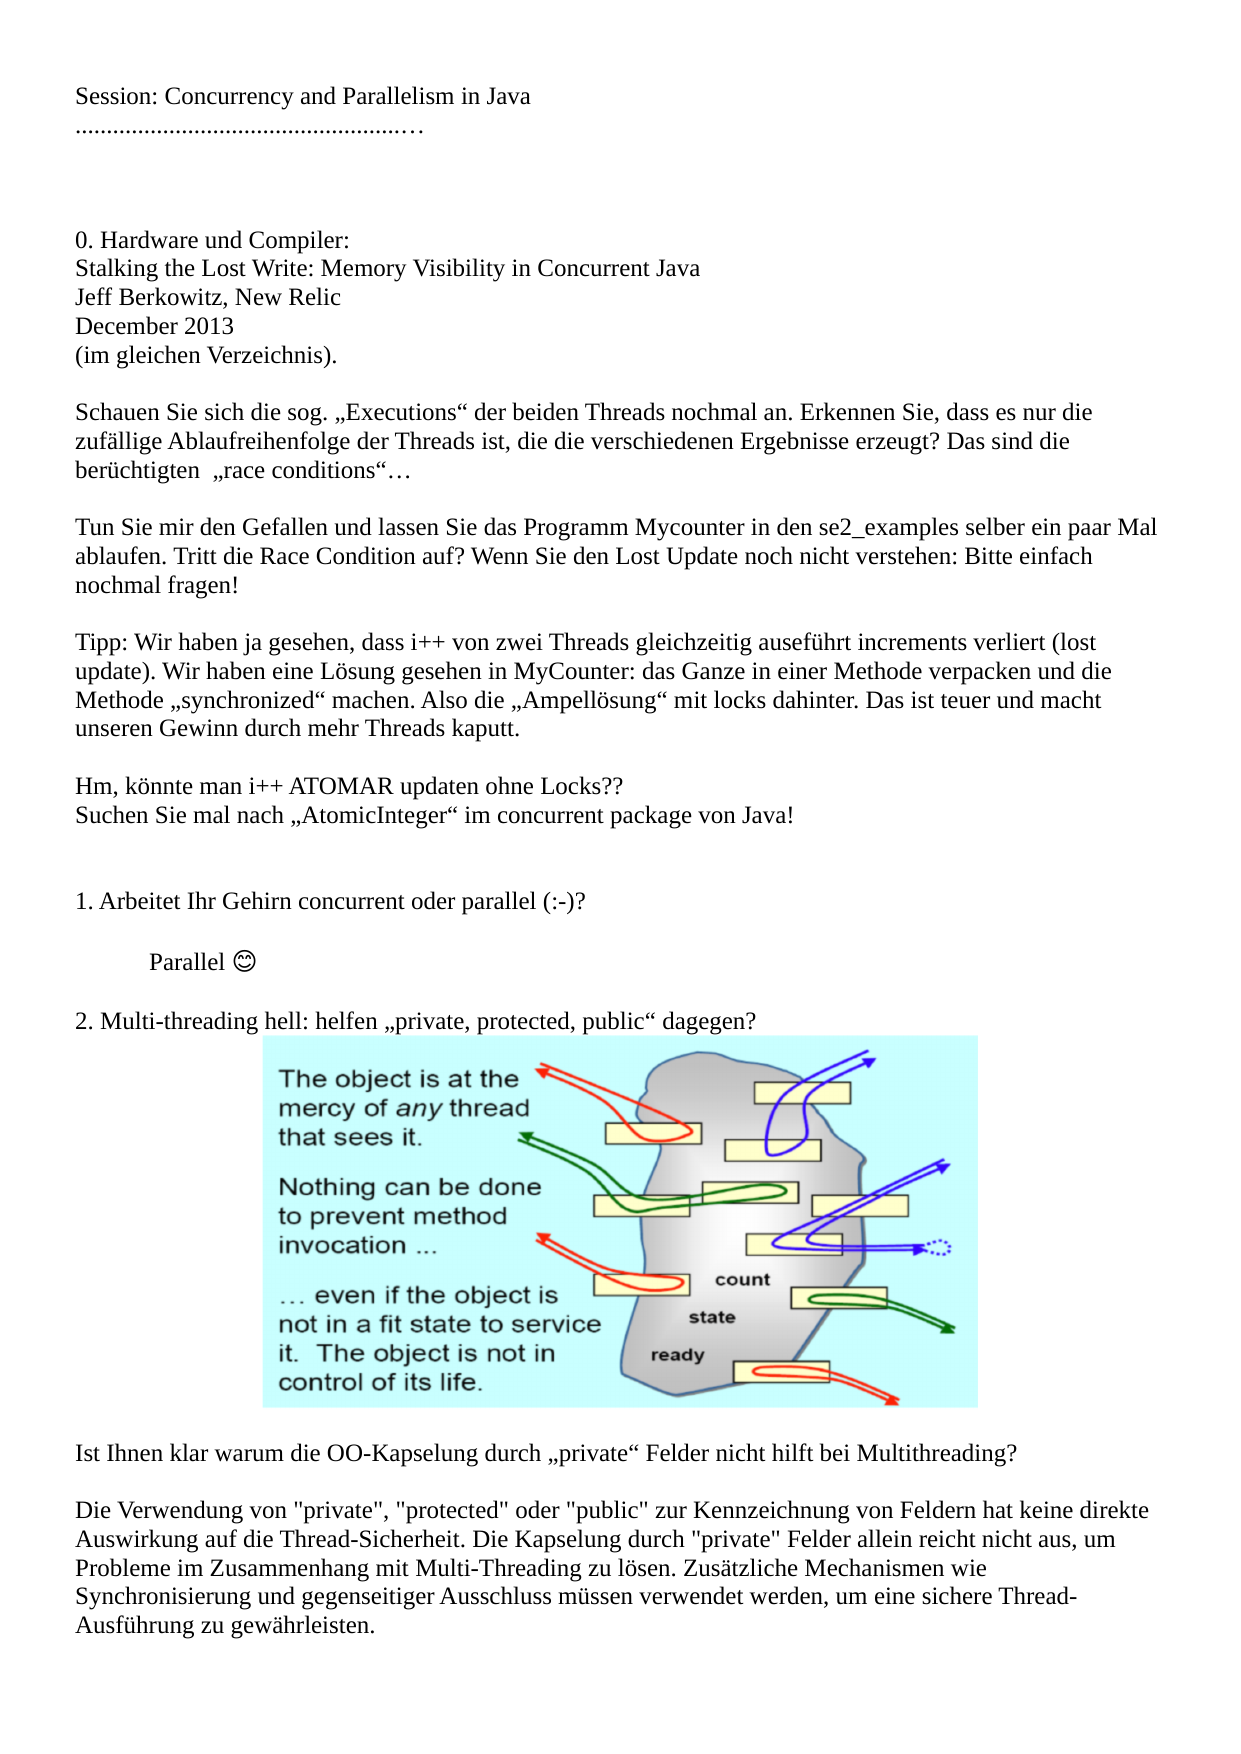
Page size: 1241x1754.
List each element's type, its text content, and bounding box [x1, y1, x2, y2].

text Suchen Sie mal nach „AtomicInteger“ im concurrent package von Java! [75, 800, 1166, 828]
text Parallel 😊 [75, 943, 1166, 978]
text Hm, könnte man i++ ATOMAR updaten ohne Locks?? [75, 771, 1166, 800]
text Schauen Sie sich die sog. „Executions“ der beiden Threads nochmal an. Erkennen Sie, dass es nur die zufällige Ablaufreihenfolge der Threads ist, die die verschiedenen Ergebnisse erzeugt? Das sind die berüchtigten „race conditions“… [75, 397, 1166, 483]
text ....................................................… [75, 110, 1166, 138]
text (im gleichen Verzeichnis). [75, 340, 1166, 368]
text Session: Concurrency and Parallelism in Java [75, 81, 1166, 110]
text 2. Multi-threading hell: helfen „private, protected, public“ dagegen? [75, 1006, 1166, 1035]
text Tun Sie mir den Gefallen und lassen Sie das Programm Mycounter in den se2_examples selber ein paar Mal ablaufen. Tritt die Race Condition auf? Wenn Sie den Lost Update noch nicht verstehen: Bitte einfach nochmal fragen! [75, 512, 1166, 598]
text Ist Ihnen klar warum die OO-Kapselung durch „private“ Felder nicht hilft bei Multithreading? [75, 1438, 1166, 1466]
text Tipp: Wir haben ja gesehen, dass i++ von zwei Threads gleichzeitig auseführt increments verliert (lost update). Wir haben eine Lösung gesehen in MyCounter: das Ganze in einer Methode verpacken und die Methode „synchronized“ machen. Also die „Ampellösung“ mit locks dahinter. Das ist teuer und macht unseren Gewinn durch mehr Threads kaputt. [75, 627, 1166, 742]
text Stalking the Lost Write: Memory Visibility in Concurrent Java [75, 253, 1166, 282]
text Die Verwendung von "private", "protected" oder "public" zur Kennzeichnung von Feldern hat keine direkte Auswirkung auf die Thread-Sicherheit. Die Kapselung durch "private" Felder allein reicht nicht aus, um Probleme im Zusammenhang mit Multi-Threading zu lösen. Zusätzliche Mechanismen wie Synchronisierung und gegenseitiger Ausschluss müssen verwendet werden, um eine sichere Thread-Ausführung zu gewährleisten. [75, 1495, 1166, 1639]
text 0. Hardware und Compiler: [75, 225, 1166, 253]
text Jeff Berkowitz, New Relic [75, 282, 1166, 311]
text December 2013 [75, 311, 1166, 340]
text 1. Arbeitet Ihr Gehirn concurrent oder parallel (:-)? [75, 886, 1166, 915]
